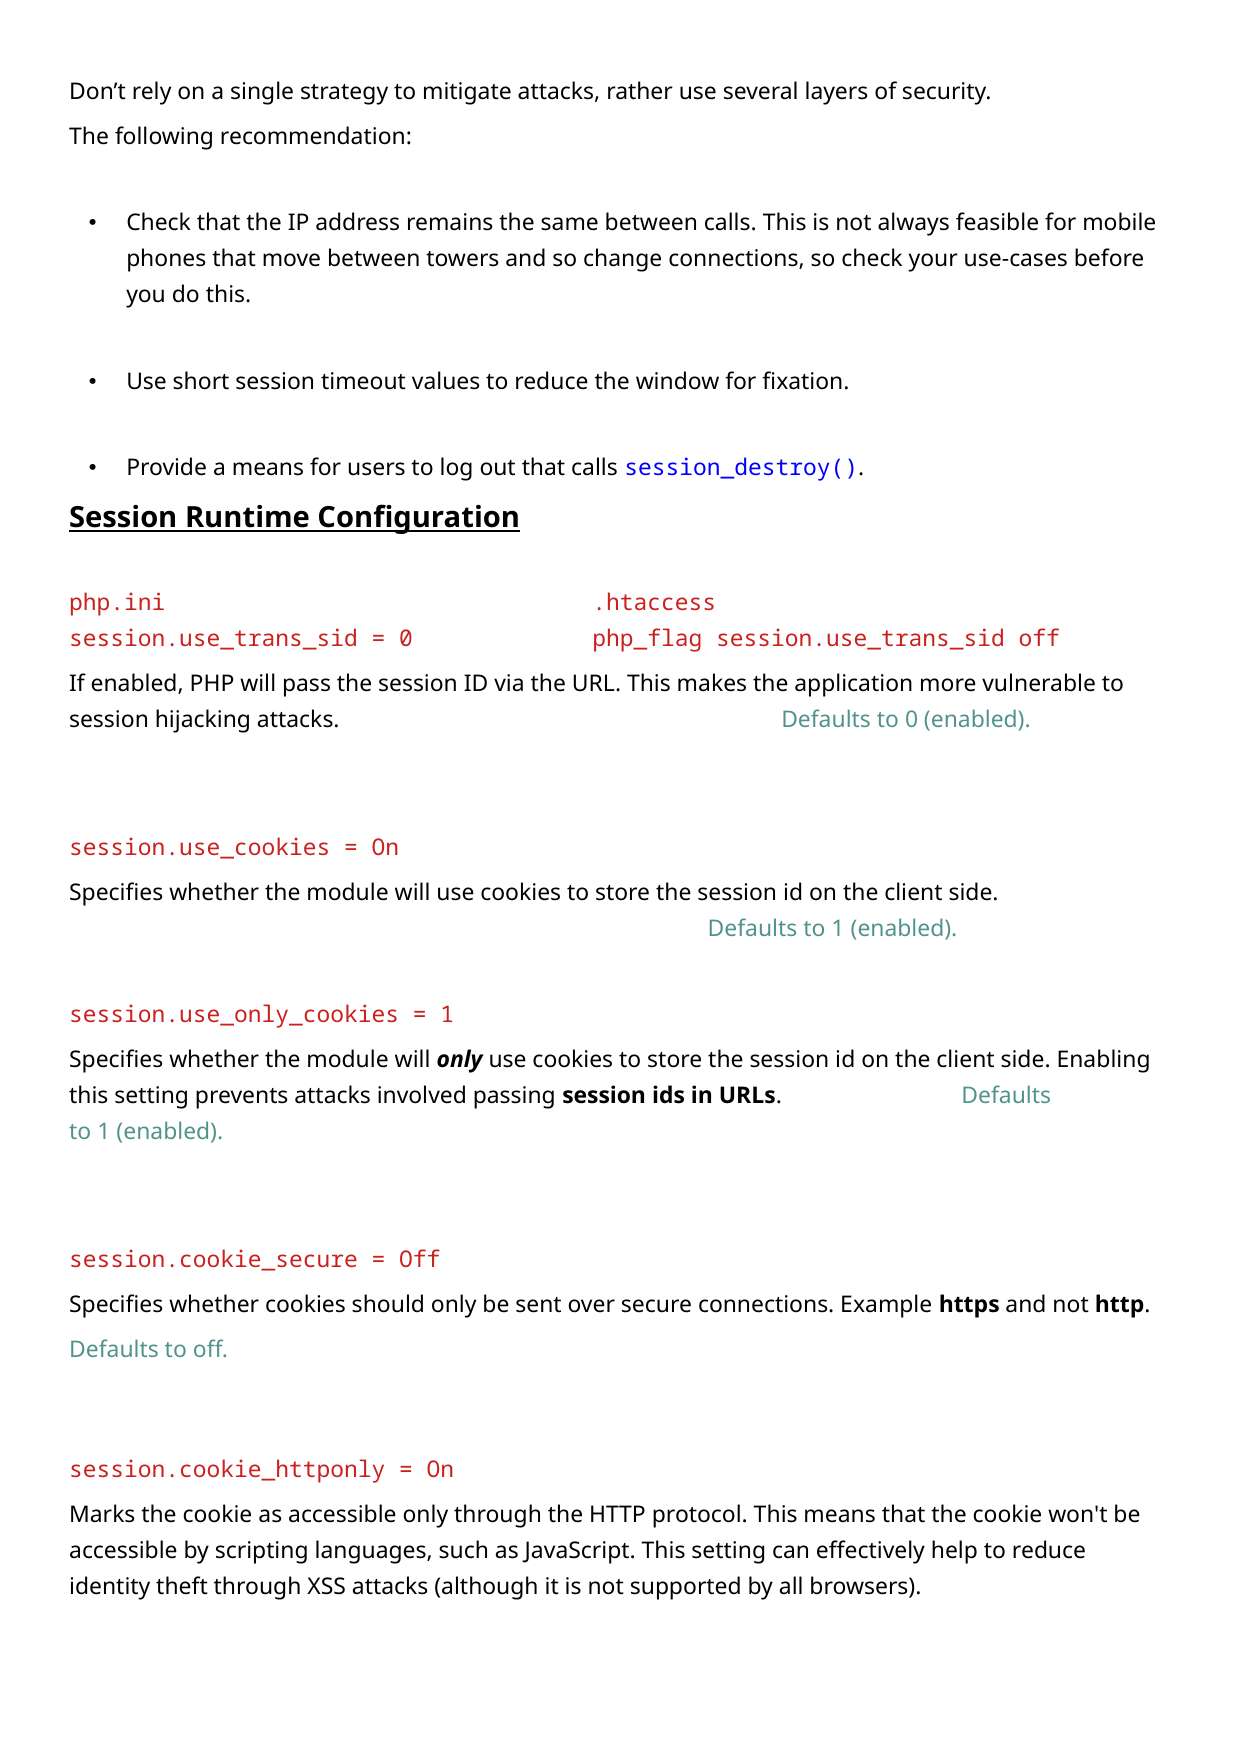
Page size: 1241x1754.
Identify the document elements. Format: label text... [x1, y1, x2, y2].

text Don’t rely on a single strategy to mitigate attacks, rather use several layers of security. [69, 75, 1166, 106]
list Check that the IP address remains the same between calls. This is not always feasible for mobile phones that move between towers and so change connections, so check your use-cases before you do this. [88, 206, 1166, 309]
text Specifies whether cookies should only be sent over secure connections. Example https and not http. [69, 1288, 1166, 1319]
list Provide a means for users to log out that calls session_destroy(). [88, 451, 1166, 482]
text session.cookie_secure = Off [69, 1243, 1166, 1274]
text Specifies whether the module will only use cookies to store the session id on the client side. Enabling this setting prevents attacks involved passing session ids in URLs. Defaults to 1 (enabled). [69, 1043, 1166, 1146]
text If enabled, PHP will pass the session ID via the URL. This makes the application more vulnerable to session hijacking attacks. Defaults to 0 (enabled). [69, 667, 1166, 734]
subtitle Session Runtime Configuration [69, 496, 1166, 536]
text session.cookie_httponly = On [69, 1453, 1166, 1484]
text session.use_only_cookies = 1 [69, 998, 1166, 1029]
text Specifies whether the module will use cookies to store the session id on the client side. [69, 876, 1166, 907]
text Defaults to 1 (enabled). [69, 912, 1166, 943]
text The following recommendation: [69, 120, 1166, 151]
text php.ini .htaccess session.use_trans_sid = 0 php_flag session.use_trans_sid off [69, 586, 1166, 653]
text session.use_cookies = On [69, 831, 1166, 862]
text Defaults to off. [69, 1333, 1166, 1364]
text Marks the cookie as accessible only through the HTTP protocol. This means that the cookie won't be accessible by scripting languages, such as JavaScript. This setting can effectively help to reduce identity theft through XSS attacks (although it is not supported by all browsers). [69, 1498, 1166, 1601]
list Use short session timeout values to reduce the window for fixation. [88, 365, 1166, 396]
